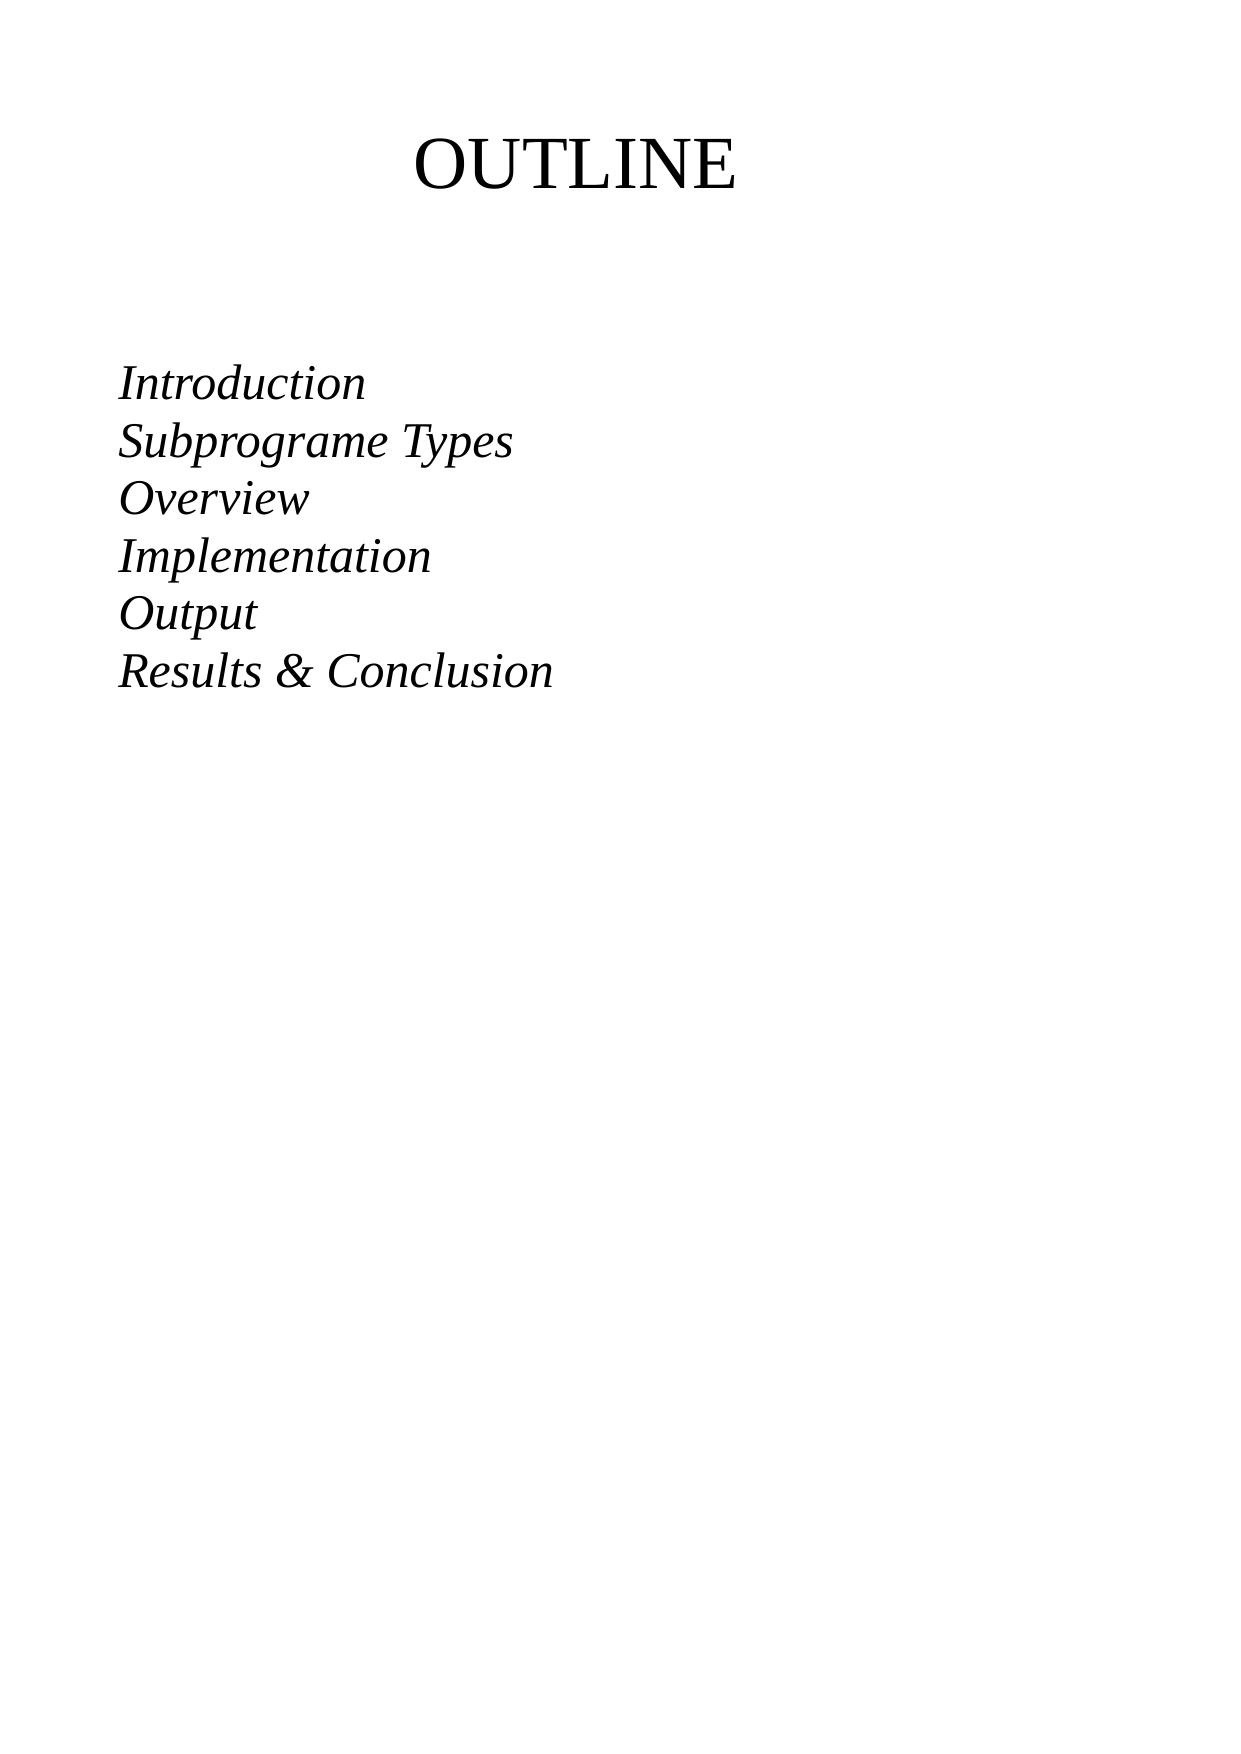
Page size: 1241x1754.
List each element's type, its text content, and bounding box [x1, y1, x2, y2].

text Output [118, 583, 1122, 640]
text Introduction [118, 353, 1122, 410]
text Implementation [118, 525, 1122, 583]
text OUTLINE [118, 118, 1122, 204]
text Results & Conclusion [118, 640, 1122, 698]
text Overview [118, 468, 1122, 525]
text Subprograme Types [118, 410, 1122, 468]
